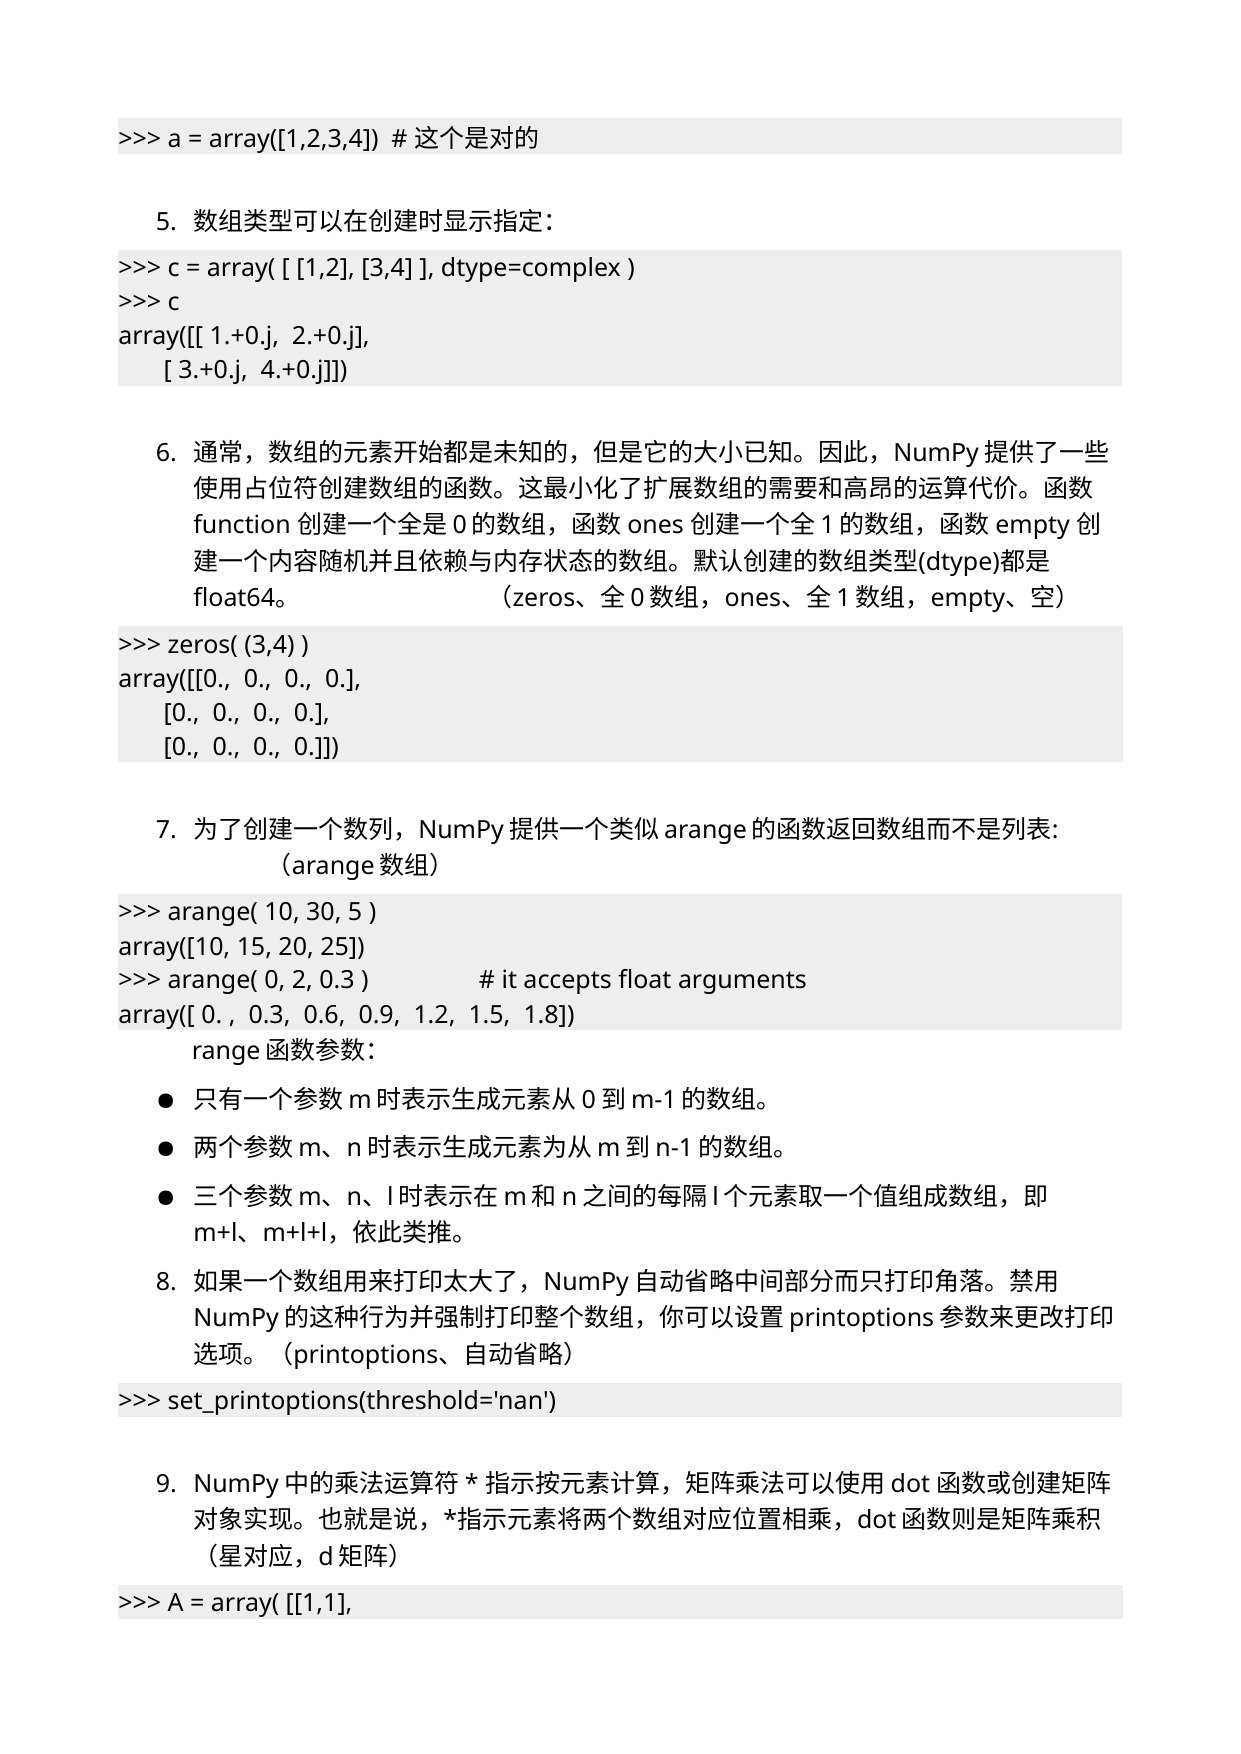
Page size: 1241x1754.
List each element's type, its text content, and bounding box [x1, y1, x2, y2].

list 三个参数m、n、l时表示在m和n之间的每隔l个元素取一个值组成数组，即m+l、m+l+l，依此类推。 [156, 1177, 1122, 1249]
list 只有一个参数m时表示生成元素从0到m-1的数组。 [156, 1079, 1122, 1115]
list 两个参数m、n时表示生成元素为从m到n-1的数组。 [156, 1128, 1122, 1164]
list 如果一个数组用来打印太大了，NumPy自动省略中间部分而只打印角落。禁用NumPy的这种行为并强制打印整个数组，你可以设置printoptions参数来更改打印选项。（printoptions、自动省略） [156, 1262, 1122, 1370]
list 通常，数组的元素开始都是未知的，但是它的大小已知。因此，NumPy提供了一些使用占位符创建数组的函数。这最小化了扩展数组的需要和高昂的运算代价。函数 function 创建一个全是0的数组，函数 ones 创建一个全1的数组，函数 empty 创建一个内容随机并且依赖与内存状态的数组。默认创建的数组类型(dtype)都是float64。 （zeros、全0数组，ones、全1数组，empty、空） [156, 432, 1122, 614]
table_header >>> set_printoptions(threshold='nan') [118, 1383, 1122, 1417]
table_header >>> a = array([1,2,3,4]) # 这个是对的 [118, 118, 1122, 154]
table_header >>> zeros( (3,4) ) array([[0., 0., 0., 0.], [0., 0., 0., 0.], [0., 0., 0., 0.]]) [118, 626, 1123, 762]
list 数组类型可以在创建时显示指定： [156, 201, 1122, 237]
list NumPy中的乘法运算符 * 指示按元素计算，矩阵乘法可以使用 dot 函数或创建矩阵对象实现。也就是说，*指示元素将两个数组对应位置相乘，dot函数则是矩阵乘积（星对应，d矩阵） [156, 1463, 1122, 1572]
table_header >>> arange( 10, 30, 5 ) array([10, 15, 20, 25]) >>> arange( 0, 2, 0.3 ) # it accepts float arguments array([ 0. , 0.3, 0.6, 0.9, 1.2, 1.5, 1.8]) [118, 894, 1122, 1030]
table_header >>> c = array( [ [1,2], [3,4] ], dtype=complex ) >>> c array([[ 1.+0.j, 2.+0.j], [ 3.+0.j, 4.+0.j]]) [118, 250, 1122, 386]
list 为了创建一个数列，NumPy提供一个类似arange的函数返回数组而不是列表: （arange数组） [156, 809, 1122, 882]
text range函数参数： [118, 1030, 1122, 1067]
table_header >>> A = array( [[1,1], [118, 1585, 1123, 1619]
